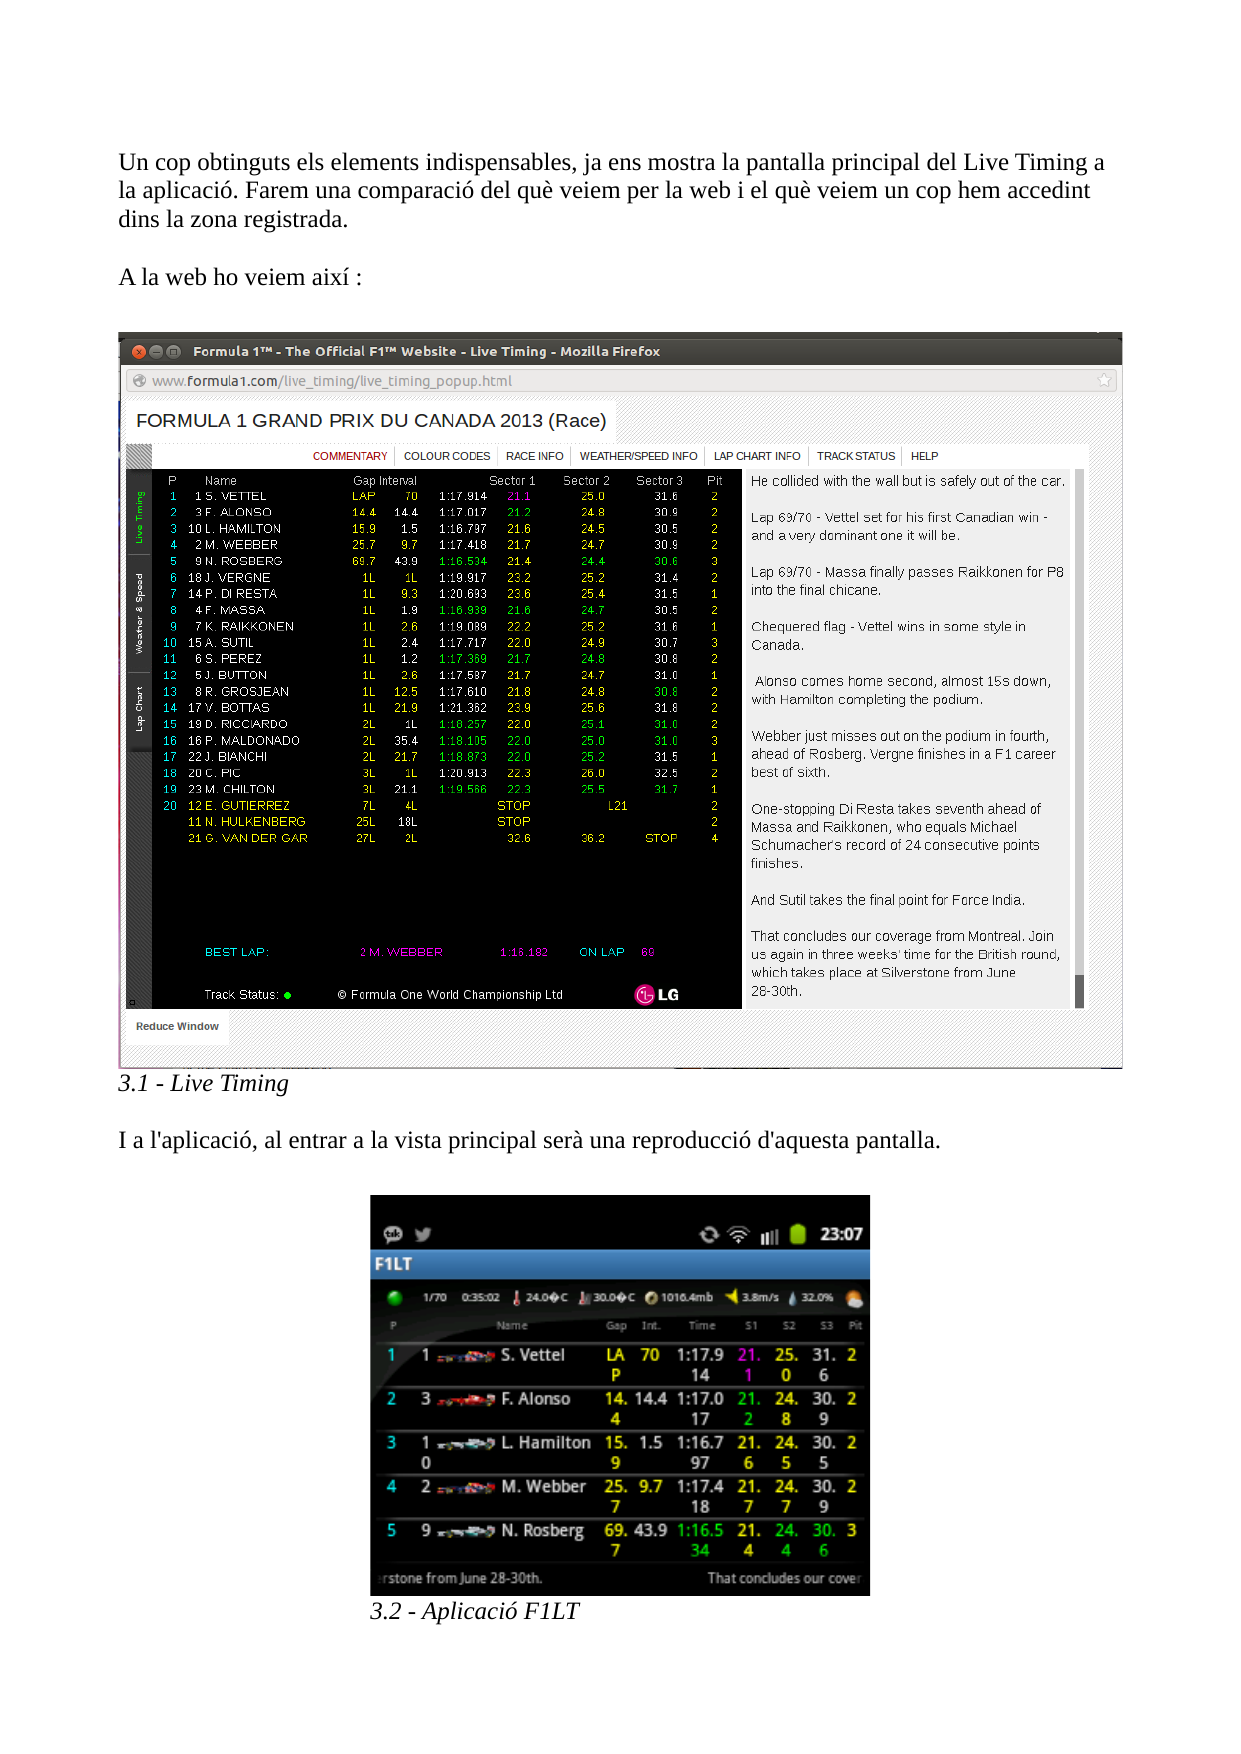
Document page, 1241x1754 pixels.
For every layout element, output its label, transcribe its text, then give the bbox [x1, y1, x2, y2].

text A la web ho veiem així : [118, 262, 1122, 291]
text 3.1 - Live Timing [118, 1069, 1122, 1097]
picture [370, 1195, 871, 1596]
text 3.2 - Aplicació F1LT [370, 1596, 870, 1624]
picture [118, 332, 1123, 1069]
text Un cop obtinguts els elements indispensables, ja ens mostra la pantalla principal del Live Timing a la aplicació. Farem una comparació del què veiem per la web i el què veiem un cop hem accedint dins la zona registrada. [118, 147, 1122, 233]
text I a l'aplicació, al entrar a la vista principal serà una reproducció d'aquesta pantalla. [118, 1126, 1122, 1154]
